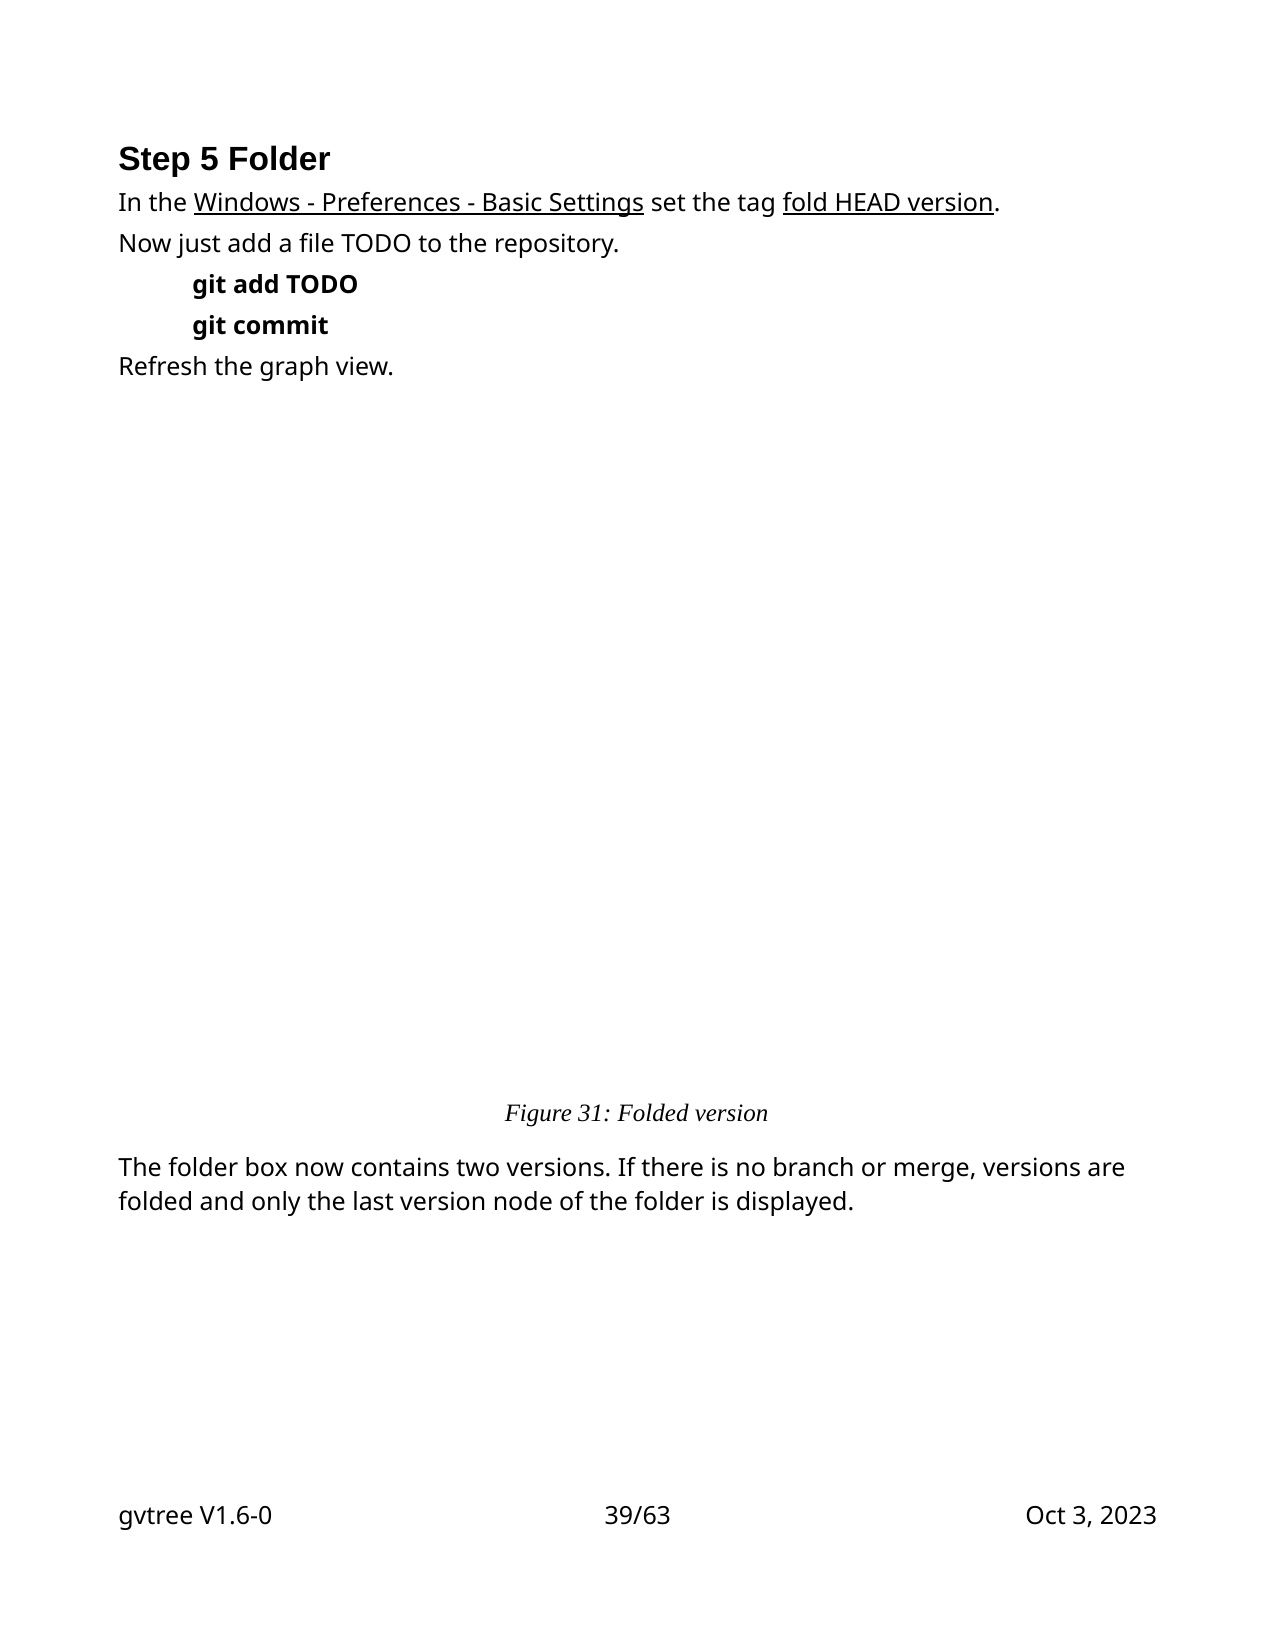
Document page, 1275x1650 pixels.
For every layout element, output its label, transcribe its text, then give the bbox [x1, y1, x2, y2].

text git add TODO [118, 272, 1157, 299]
text [118, 395, 1157, 408]
text Figure 31: Folded version [118, 408, 1157, 1127]
text In the Windows - Preferences - Basic Settings set the tag fold HEAD version. [118, 190, 1157, 217]
text Refresh the graph view. [118, 354, 1157, 381]
text git commit [118, 313, 1157, 340]
text The folder box now contains two versions. If there is no branch or merge, versions are folded and only the last version node of the folder is displayed. [118, 1127, 1157, 1217]
subtitle Step 5 Folder [118, 139, 1157, 178]
text Now just add a file TODO to the repository. [118, 231, 1157, 258]
